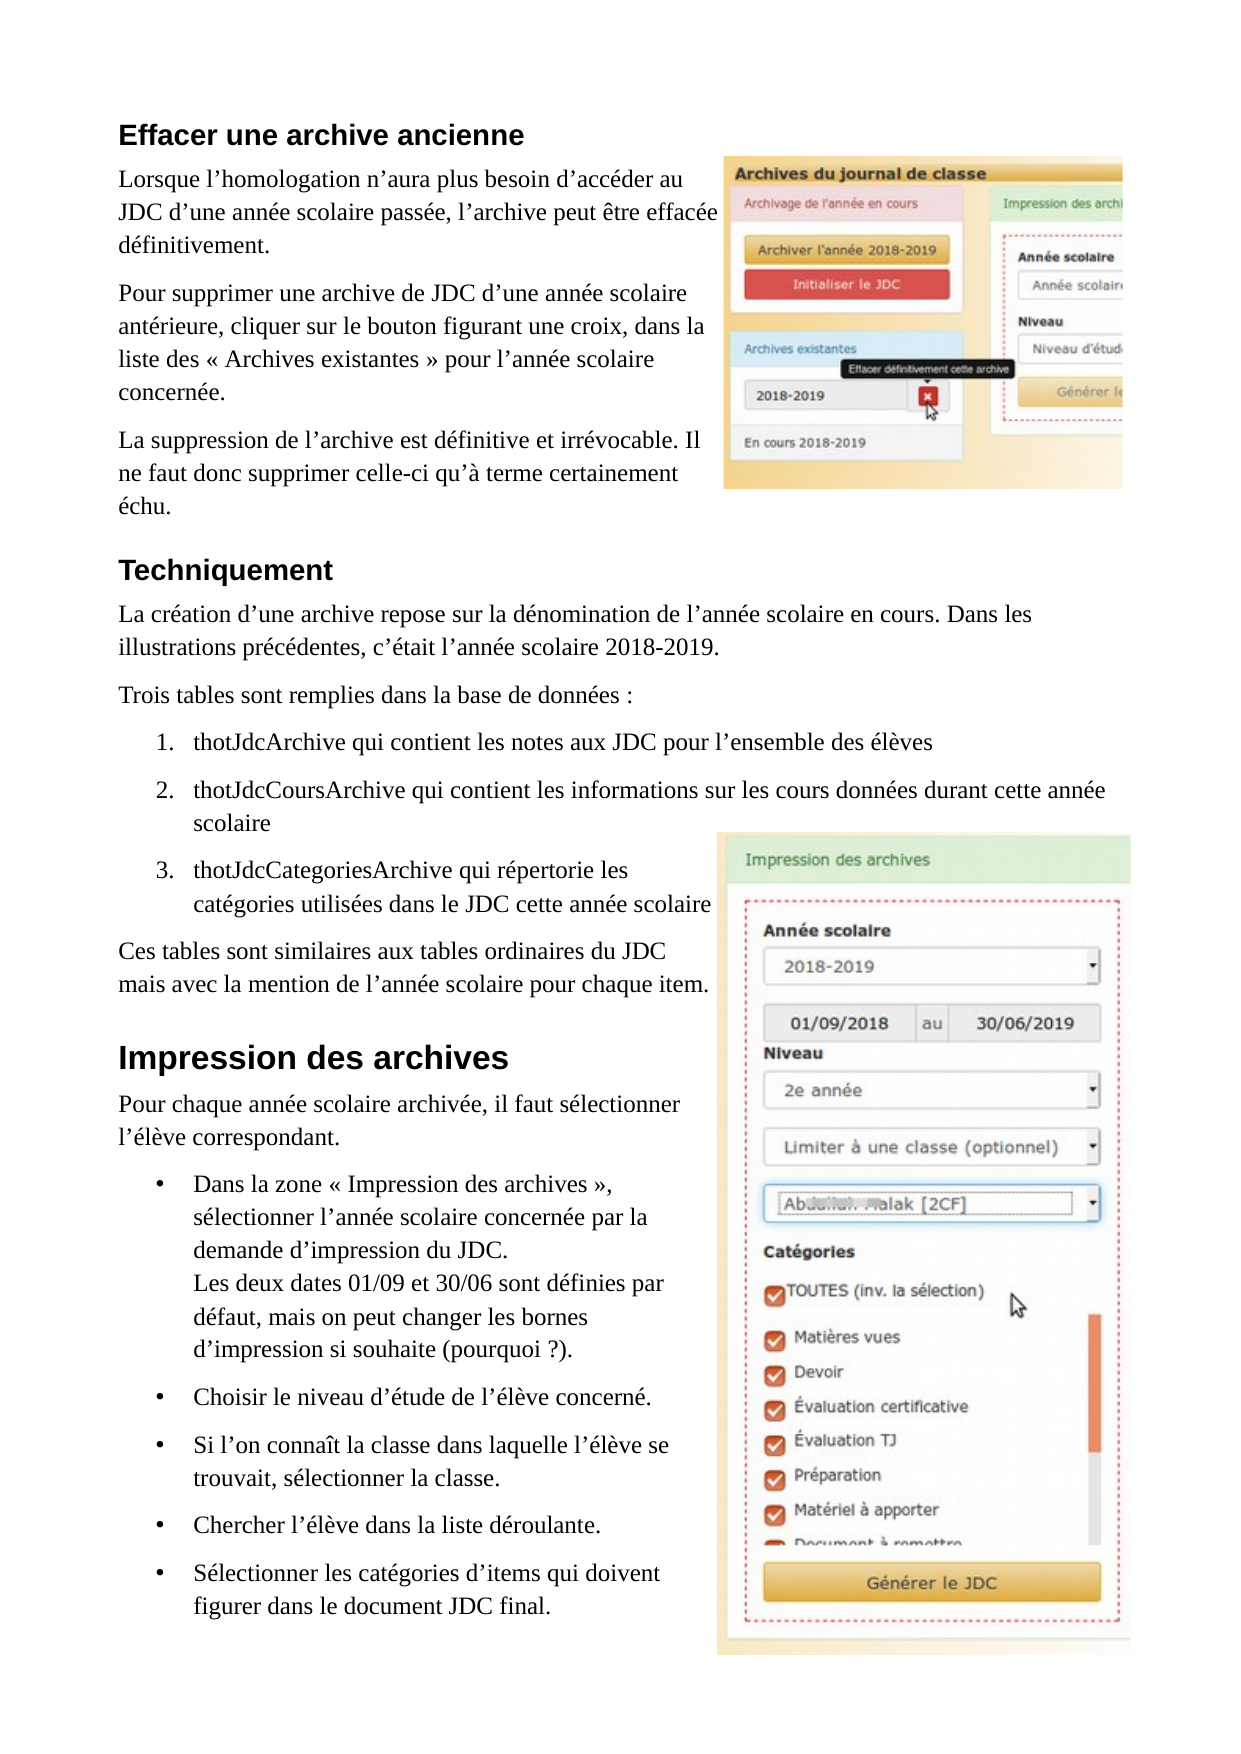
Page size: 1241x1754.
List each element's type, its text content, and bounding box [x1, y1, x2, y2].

list thotJdcCoursArchive qui contient les informations sur les cours données durant cette année scolaire [156, 775, 1122, 837]
subtitle Techniquement [118, 553, 1122, 587]
subtitle Effacer une archive ancienne [118, 118, 1122, 152]
list Sélectionner les catégories d’items qui doivent figurer dans le document JDC final. [156, 1558, 717, 1620]
text Pour supprimer une archive de JDC d’une année scolaire antérieure, cliquer sur le bouton figurant une croix, dans la liste des « Archives existantes » pour l’année scolaire concernée. [118, 278, 723, 406]
list Chercher l’élève dans la liste déroulante. [156, 1510, 717, 1539]
text Lorsque l’homologation n’aura plus besoin d’accéder au JDC d’une année scolaire passée, l’archive peut être effacée définitivement. [118, 164, 723, 259]
text La création d’une archive repose sur la dénomination de l’année scolaire en cours. Dans les illustrations précédentes, c’était l’année scolaire 2018-2019. [118, 599, 1122, 661]
list Choisir le niveau d’étude de l’élève concerné. [156, 1382, 717, 1411]
picture [723, 156, 1123, 489]
text Trois tables sont remplies dans la base de données : [118, 680, 1122, 708]
list thotJdcCategoriesArchive qui répertorie les catégories utilisées dans le JDC cette année scolaire [156, 856, 717, 917]
list Dans la zone « Impression des archives », sélectionner l’année scolaire concernée par la demande d’impression du JDC. Les deux dates 01/09 et 30/06 sont définies par défaut, mais on peut changer les bornes d’impression si souhaite (pourquoi ?). [156, 1169, 717, 1363]
text Pour chaque année scolaire archivée, il faut sélectionner l’élève correspondant. [118, 1089, 717, 1151]
list Si l’on connaît la classe dans laquelle l’élève se trouvait, sélectionner la classe. [156, 1430, 717, 1492]
picture [717, 832, 1131, 1655]
text Ces tables sont similaires aux tables ordinaires du JDC mais avec la mention de l’année scolaire pour chaque item. [118, 936, 717, 998]
subtitle Impression des archives [118, 1038, 717, 1076]
list thotJdcArchive qui contient les notes aux JDC pour l’ensemble des élèves [156, 727, 1122, 756]
text La suppression de l’archive est définitive et irrévocable. Il ne faut donc supprimer celle-ci qu’à terme certainement échu. [118, 425, 1122, 519]
